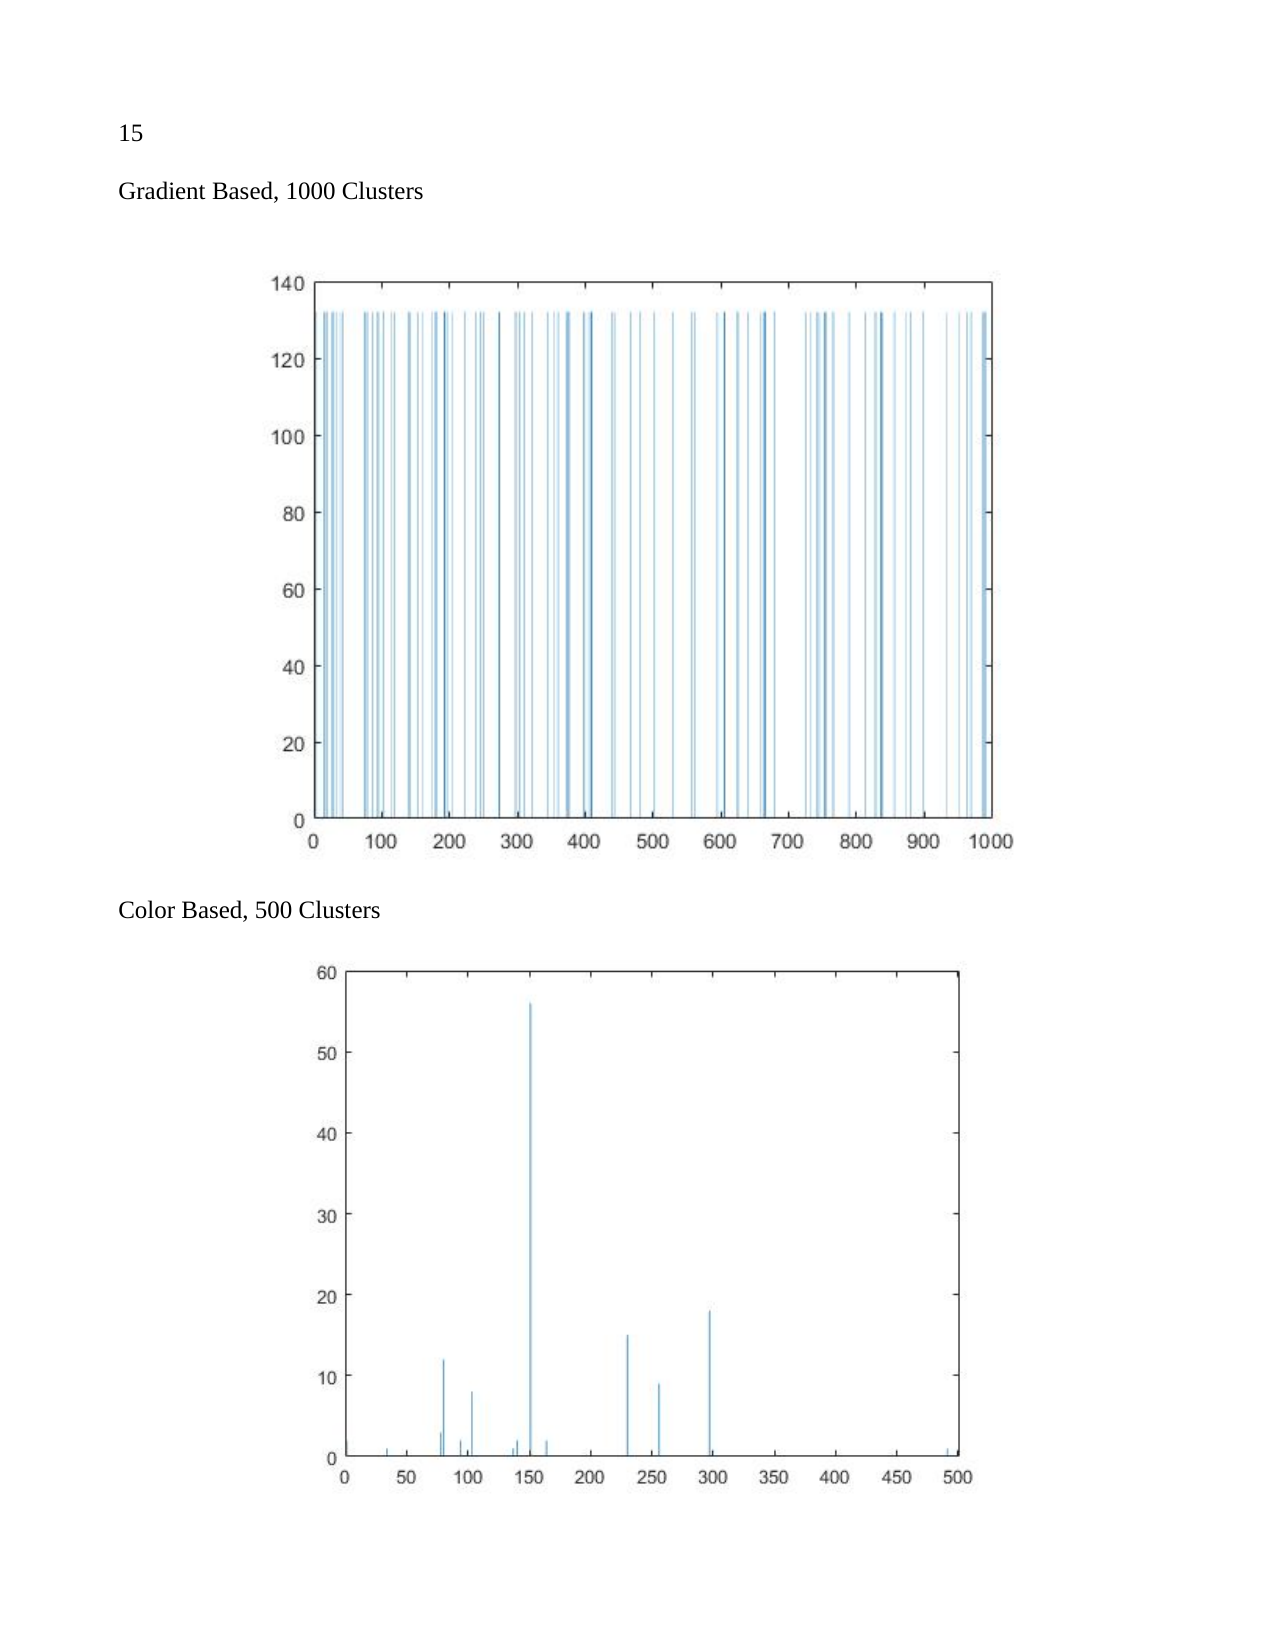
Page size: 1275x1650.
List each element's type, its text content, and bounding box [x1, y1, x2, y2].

text Gradient Based, 1000 Clusters [118, 176, 1157, 205]
picture [200, 233, 1075, 891]
text Color Based, 500 Clusters [118, 895, 1157, 924]
picture [242, 927, 1035, 1522]
